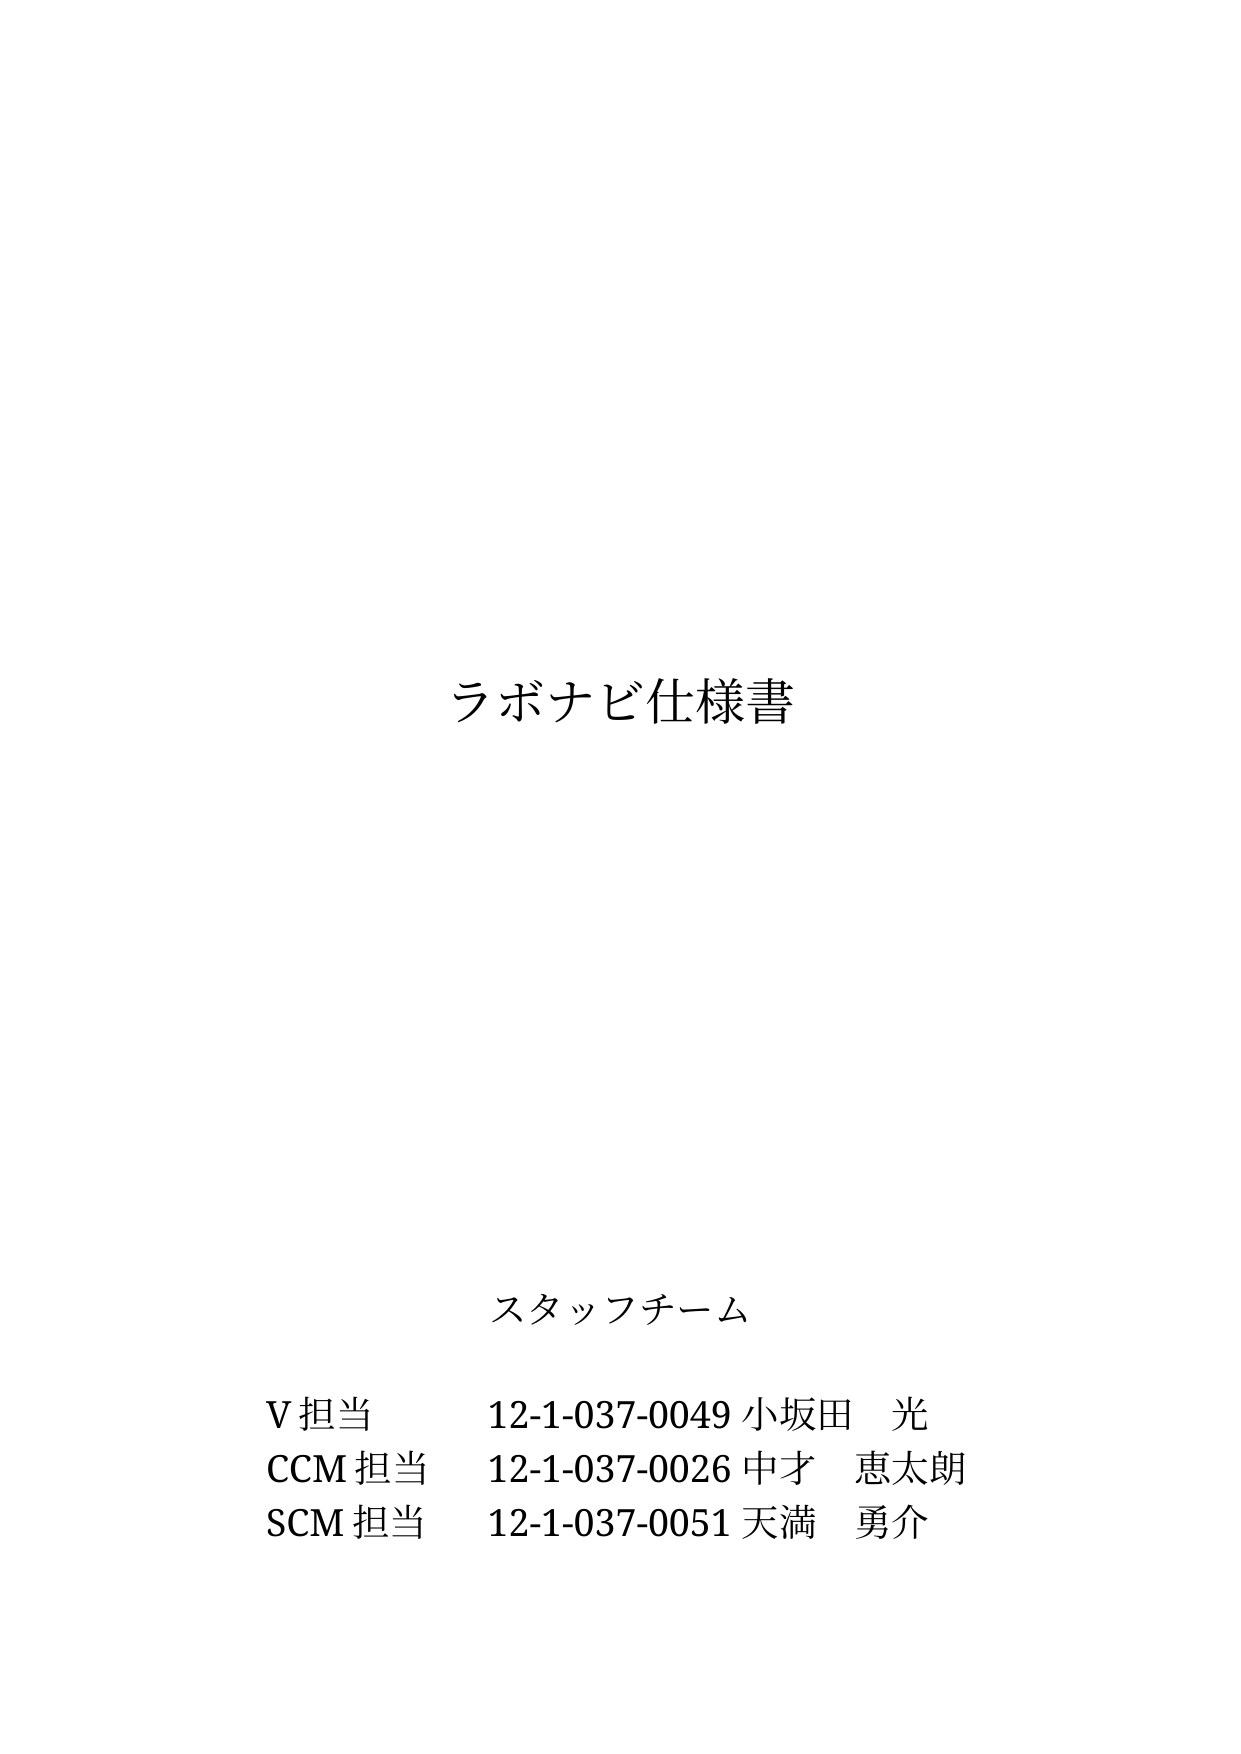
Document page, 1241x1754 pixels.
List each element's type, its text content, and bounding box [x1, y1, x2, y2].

text CCM担当 12-1-037-0026 中才 恵太朗 [118, 1439, 1122, 1493]
text V担当 12-1-037-0049 小坂田 光 [118, 1385, 1122, 1439]
text ラボナビ仕様書 [118, 663, 1122, 735]
text スタッフチーム [118, 1280, 1122, 1334]
text SCM担当 12-1-037-0051 天満 勇介 [118, 1493, 1122, 1547]
